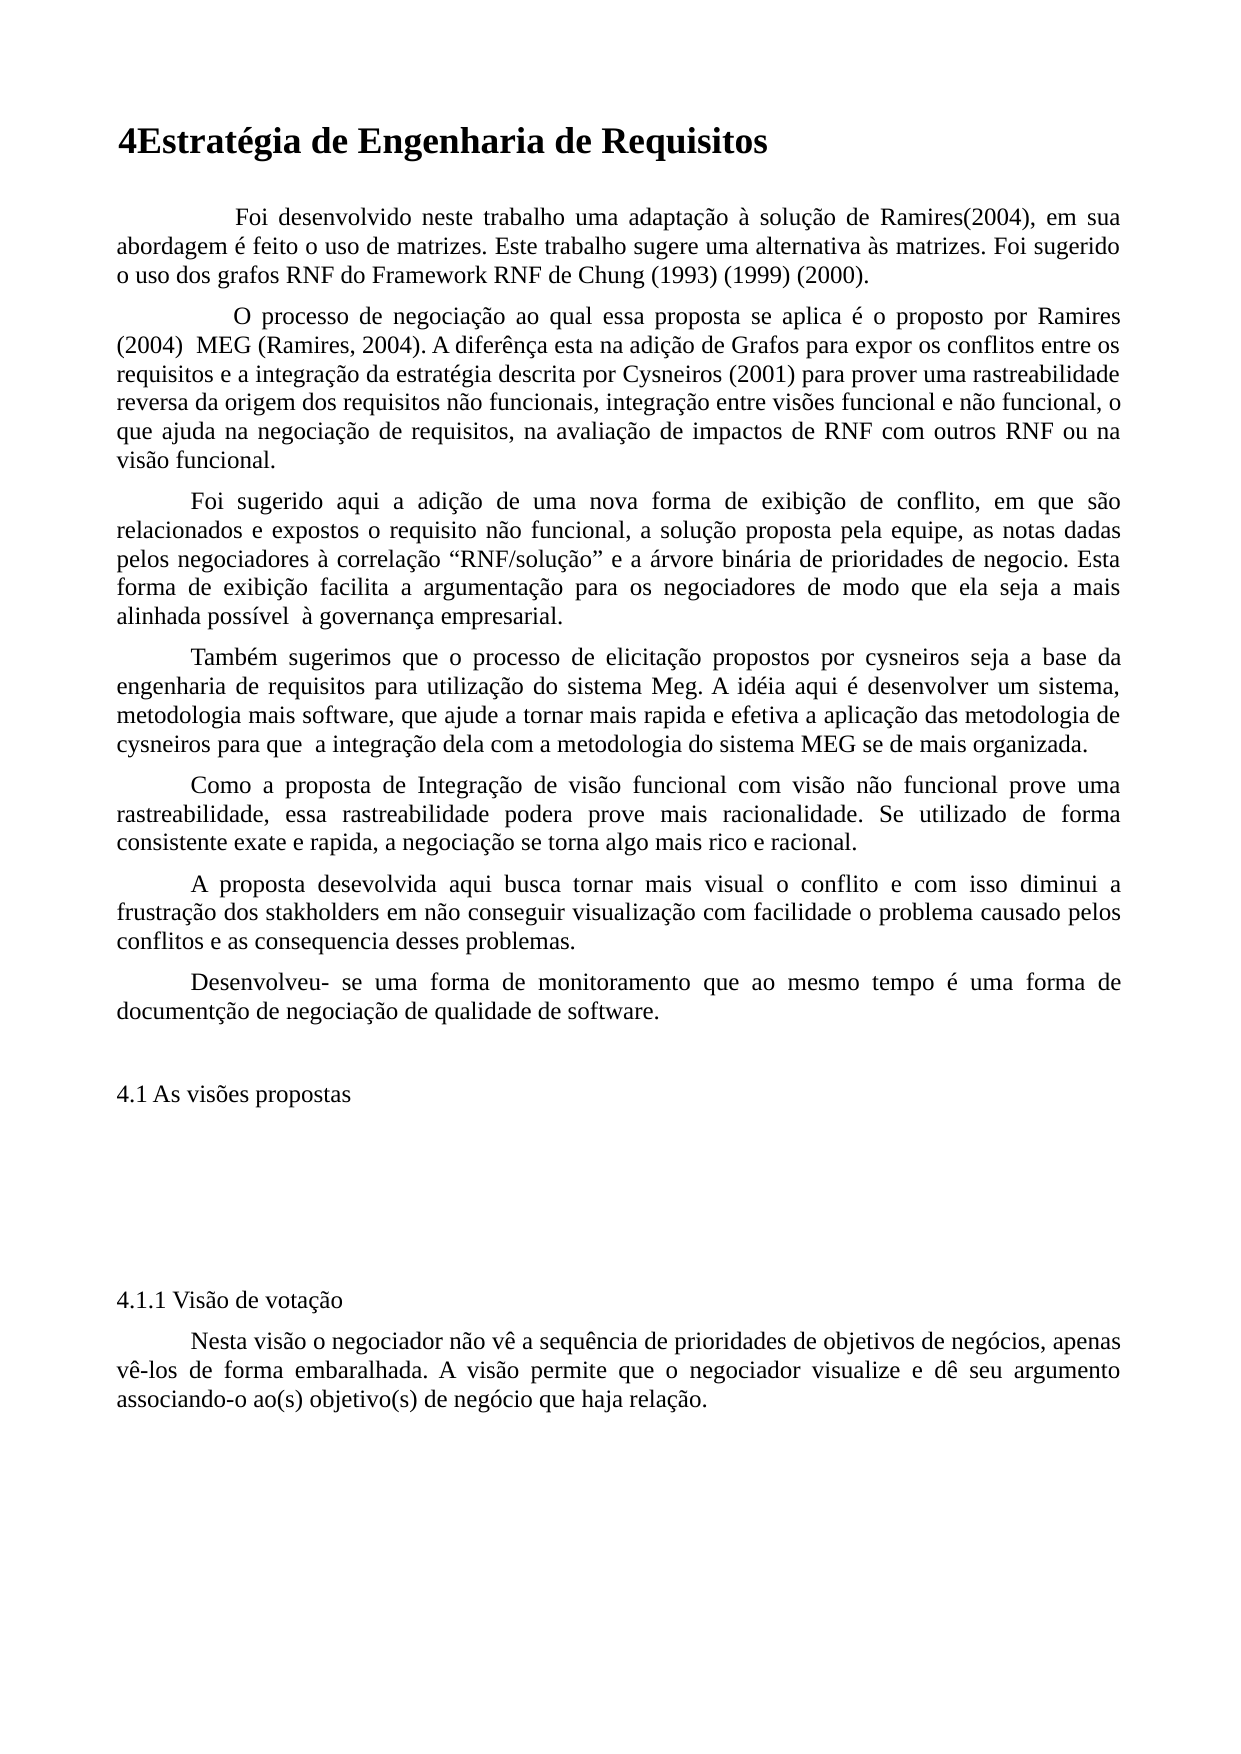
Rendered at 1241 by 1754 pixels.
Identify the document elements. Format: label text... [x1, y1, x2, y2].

text 4.1.1 Visão de votação [116, 1285, 1122, 1314]
text Nesta visão o negociador não vê a sequência de prioridades de objetivos de negócios, apenas vê-los de forma embaralhada. A visão permite que o negociador visualize e dê seu argumento associando-o ao(s) objetivo(s) de negócio que haja relação. [116, 1326, 1122, 1412]
text Foi sugerido aqui a adição de uma nova forma de exibição de conflito, em que são relacionados e expostos o requisito não funcional, a solução proposta pela equipe, as notas dadas pelos negociadores à correlação “RNF/solução” e a árvore binária de prioridades de negocio. Esta forma de exibição facilita a argumentação para os negociadores de modo que ela seja a mais alinhada possível à governança empresarial. [116, 486, 1122, 630]
text 4.1 As visões propostas [116, 1079, 1122, 1107]
text 4Estratégia de Engenharia de Requisitos [118, 118, 1122, 161]
text Foi desenvolvido neste trabalho uma adaptação à solução de Ramires(2004), em sua abordagem é feito o uso de matrizes. Este trabalho sugere uma alternativa às matrizes. Foi sugerido o uso dos grafos RNF do Framework RNF de Chung (1993) (1999) (2000). [116, 202, 1122, 289]
text Como a proposta de Integração de visão funcional com visão não funcional prove uma rastreabilidade, essa rastreabilidade podera prove mais racionalidade. Se utilizado de forma consistente exate e rapida, a negociação se torna algo mais rico e racional. [116, 770, 1122, 856]
text A proposta desevolvida aqui busca tornar mais visual o conflito e com isso diminui a frustração dos stakholders em não conseguir visualização com facilidade o problema causado pelos conflitos e as consequencia desses problemas. [116, 869, 1122, 955]
text O processo de negociação ao qual essa proposta se aplica é o proposto por Ramires (2004) MEG (Ramires, 2004). A diferênça esta na adição de Grafos para expor os conflitos entre os requisitos e a integração da estratégia descrita por Cysneiros (2001) para prover uma rastreabilidade reversa da origem dos requisitos não funcionais, integração entre visões funcional e não funcional, o que ajuda na negociação de requisitos, na avaliação de impactos de RNF com outros RNF ou na visão funcional. [116, 301, 1122, 474]
text Desenvolveu- se uma forma de monitoramento que ao mesmo tempo é uma forma de documentção de negociação de qualidade de software. [116, 967, 1122, 1025]
text Também sugerimos que o processo de elicitação propostos por cysneiros seja a base da engenharia de requisitos para utilização do sistema Meg. A idéia aqui é desenvolver um sistema, metodologia mais software, que ajude a tornar mais rapida e efetiva a aplicação das metodologia de cysneiros para que a integração dela com a metodologia do sistema MEG se de mais organizada. [116, 642, 1122, 757]
